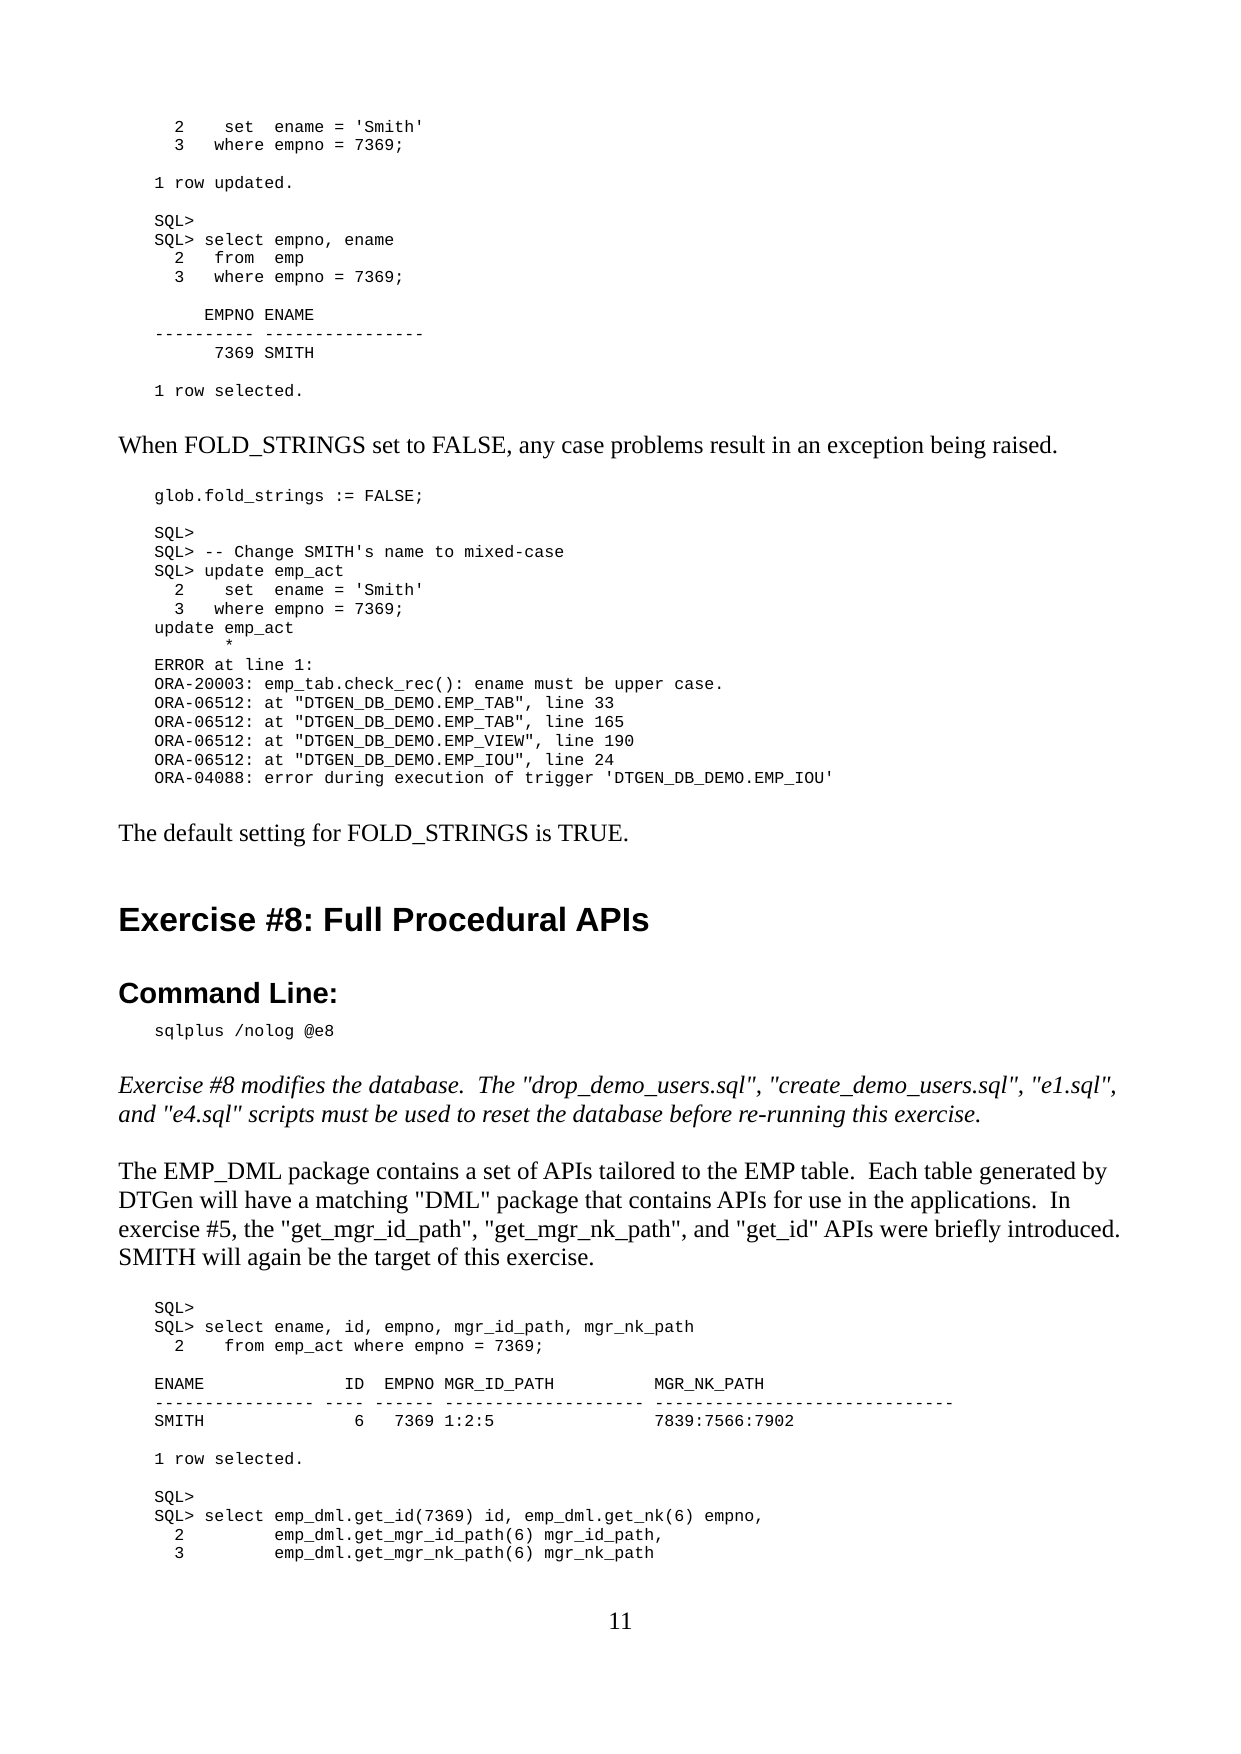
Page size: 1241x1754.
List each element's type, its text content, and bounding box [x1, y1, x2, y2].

text SQL> update emp_act [154, 563, 1086, 581]
text ---------------- ---- ------ -------------------- ------------------------------ [154, 1394, 1086, 1413]
text 7369 SMITH [154, 344, 1086, 363]
text ORA-06512: at "DTGEN_DB_DEMO.EMP_IOU", line 24 [154, 751, 1086, 770]
text 2 from emp_act where empno = 7369; [154, 1338, 1086, 1356]
text The EMP_DML package contains a set of APIs tailored to the EMP table. Each table generated by DTGen will have a matching "DML" package that contains APIs for use in the applications. In exercise #5, the "get_mgr_id_path", "get_mgr_nk_path", and "get_id" APIs were briefly introduced. SMITH will again be the target of this exercise. [118, 1156, 1122, 1271]
text ORA-06512: at "DTGEN_DB_DEMO.EMP_TAB", line 33 [154, 694, 1086, 713]
text 1 row updated. [154, 175, 1086, 193]
text sqlplus /nolog @e8 [154, 1022, 1086, 1041]
text ENAME ID EMPNO MGR_ID_PATH MGR_NK_PATH [154, 1375, 1086, 1394]
text SQL> select ename, id, empno, mgr_id_path, mgr_nk_path [154, 1319, 1086, 1338]
text The default setting for FOLD_STRINGS is TRUE. [118, 818, 1122, 846]
text 1 row selected. [154, 1451, 1086, 1469]
text SQL> [154, 1488, 1086, 1507]
text 3 emp_dml.get_mgr_nk_path(6) mgr_nk_path [154, 1545, 1086, 1564]
subtitle Command Line: [118, 976, 1122, 1010]
text 2 emp_dml.get_mgr_id_path(6) mgr_id_path, [154, 1526, 1086, 1545]
text ---------- ---------------- [154, 326, 1086, 344]
text 3 where empno = 7369; [154, 269, 1086, 288]
text Exercise #8 modifies the database. The "drop_demo_users.sql", "create_demo_users.sql", "e1.sql", and "e4.sql" scripts must be used to reset the database before re-running this exercise. [118, 1070, 1122, 1127]
text ORA-06512: at "DTGEN_DB_DEMO.EMP_VIEW", line 190 [154, 732, 1086, 751]
text SQL> [154, 525, 1086, 544]
text ERROR at line 1: [154, 657, 1086, 676]
text 2 set ename = 'Smith' [154, 581, 1086, 600]
text ORA-04088: error during execution of trigger 'DTGEN_DB_DEMO.EMP_IOU' [154, 770, 1086, 789]
text SQL> [154, 212, 1086, 231]
text EMPNO ENAME [154, 307, 1086, 326]
text ORA-06512: at "DTGEN_DB_DEMO.EMP_TAB", line 165 [154, 713, 1086, 732]
text SQL> -- Change SMITH's name to mixed-case [154, 544, 1086, 563]
text SQL> select empno, ename [154, 231, 1086, 250]
text SQL> select emp_dml.get_id(7369) id, emp_dml.get_nk(6) empno, [154, 1507, 1086, 1526]
text glob.fold_strings := FALSE; [154, 487, 1086, 506]
subtitle Exercise #8: Full Procedural APIs [118, 900, 1122, 939]
text When FOLD_STRINGS set to FALSE, any case problems result in an exception being raised. [118, 430, 1122, 458]
text SMITH 6 7369 1:2:5 7839:7566:7902 [154, 1413, 1086, 1432]
text SQL> [154, 1300, 1086, 1319]
text 2 set ename = 'Smith' [154, 118, 1086, 137]
text ORA-20003: emp_tab.check_rec(): ename must be upper case. [154, 676, 1086, 694]
text 1 row selected. [154, 382, 1086, 401]
text update emp_act [154, 619, 1086, 638]
text 3 where empno = 7369; [154, 600, 1086, 619]
text * [154, 638, 1086, 657]
text 3 where empno = 7369; [154, 137, 1086, 156]
text 2 from emp [154, 250, 1086, 269]
